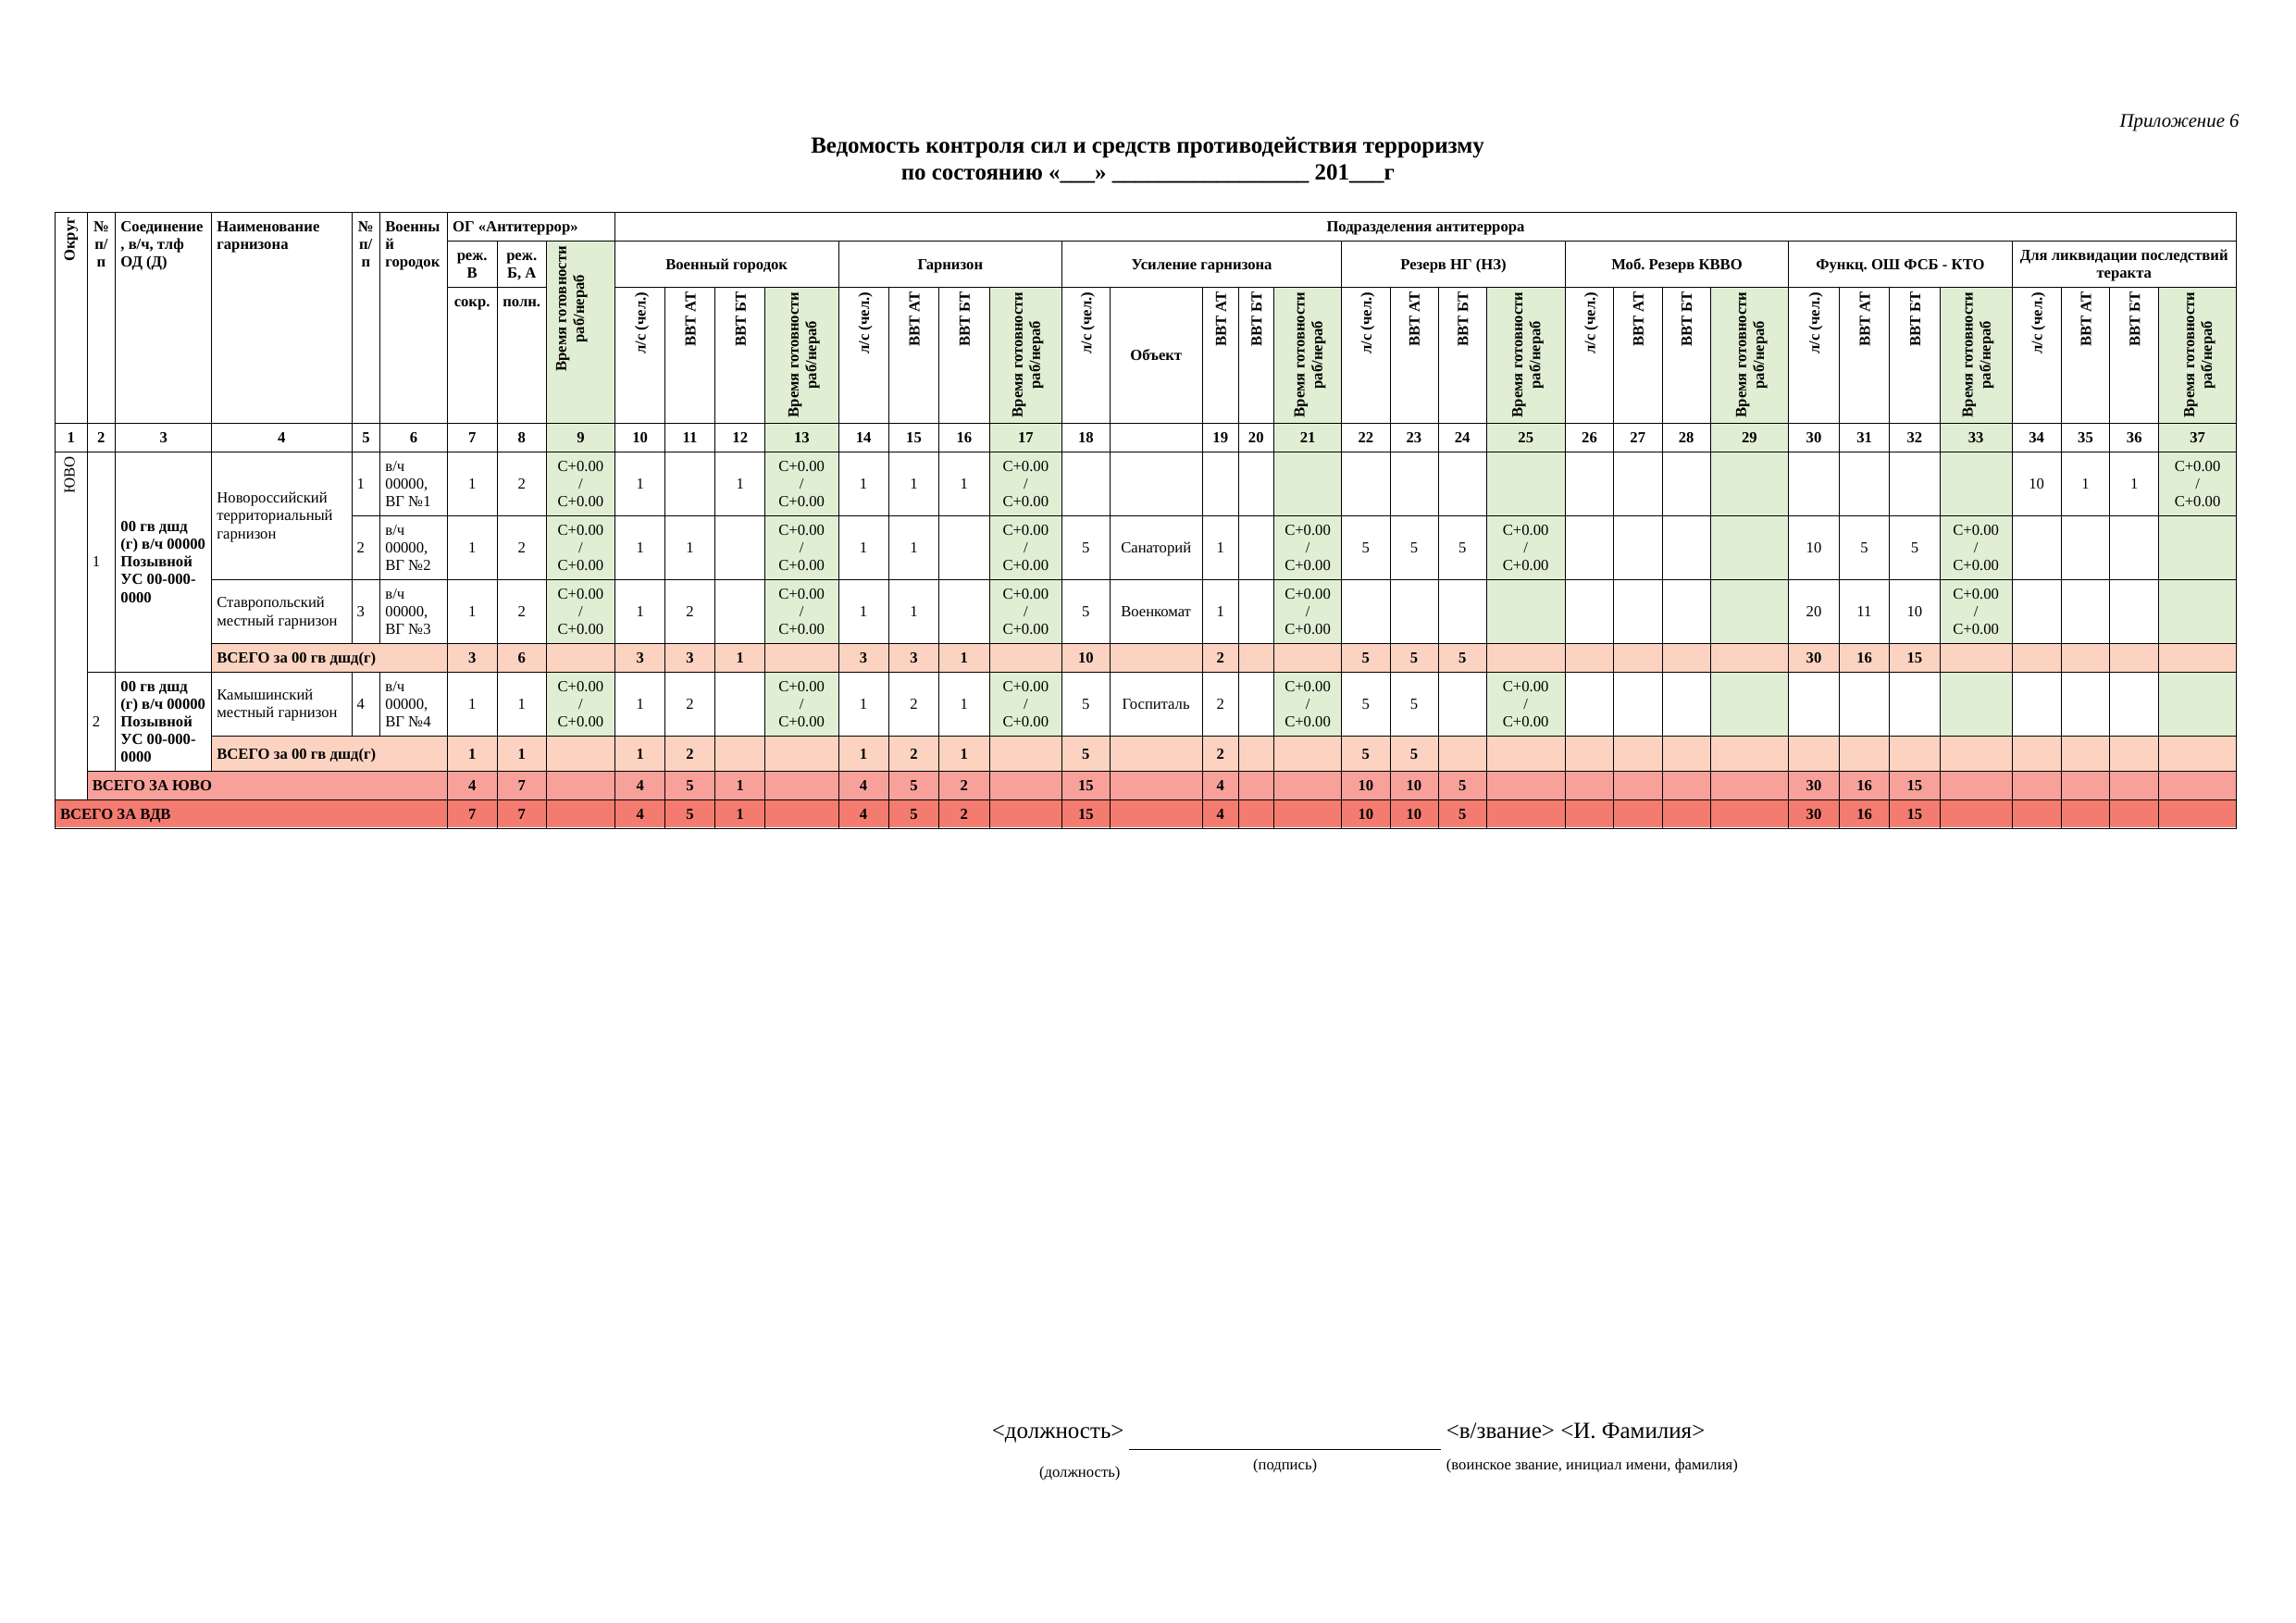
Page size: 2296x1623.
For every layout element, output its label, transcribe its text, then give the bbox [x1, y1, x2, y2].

table_cell 1 [615, 452, 664, 515]
table_cell 10 [1391, 800, 1438, 827]
table_cell [1239, 452, 1273, 515]
table_header Округ [56, 213, 87, 423]
table_cell Госпиталь [1111, 673, 1202, 736]
table_cell ВВТ БТ [1890, 288, 1940, 423]
table_cell [2159, 580, 2236, 643]
table_cell [2013, 737, 2061, 771]
table_cell [547, 737, 614, 771]
table_cell 1 [498, 673, 546, 736]
table_cell [765, 772, 838, 799]
table_cell [1941, 800, 2012, 827]
table_cell Время готовности раб/нераб [2159, 288, 2236, 423]
table_cell [2110, 580, 2158, 643]
table_cell 3 [839, 644, 888, 672]
table_cell 5 [1342, 737, 1390, 771]
table_cell С+0.00 / С+0.00 [765, 452, 838, 515]
table_cell [1111, 644, 1202, 672]
table_cell [1840, 673, 1889, 736]
table_cell [2110, 673, 2158, 736]
table_cell 5 [1890, 516, 1940, 579]
table_cell ВВТ АТ [1614, 288, 1662, 423]
table_cell ВВТ АТ [1840, 288, 1889, 423]
table_cell [1239, 800, 1273, 827]
table_cell 13 [765, 424, 838, 452]
table_cell Время готовности раб/нераб [1274, 288, 1341, 423]
table_cell ВВТ БТ [1439, 288, 1486, 423]
table_cell [1566, 580, 1613, 643]
table_cell [1566, 452, 1613, 515]
table_cell 5 [1391, 737, 1438, 771]
table_cell [765, 737, 838, 771]
table_cell [1614, 800, 1662, 827]
table_cell [2013, 516, 2061, 579]
table_cell [2013, 673, 2061, 736]
table_cell 1 [1203, 516, 1238, 579]
table_cell 5 [1062, 580, 1110, 643]
table_cell ВВТ БТ [939, 288, 989, 423]
table_cell 7 [498, 772, 546, 799]
table_cell [1711, 644, 1788, 672]
table_cell 15 [1062, 772, 1110, 799]
table_cell 29 [1711, 424, 1788, 452]
table_cell [1487, 452, 1565, 515]
table_cell ВСЕГО за 00 гв дшд(г) [212, 737, 447, 771]
table_cell Функц. ОШ ФСБ - КТО [1789, 242, 2012, 287]
table_cell [1890, 673, 1940, 736]
table_cell [2062, 673, 2109, 736]
table_cell 2 [88, 424, 115, 452]
table_cell 1 [448, 580, 497, 643]
table_cell 1 [615, 580, 664, 643]
table_cell [1711, 452, 1788, 515]
table_cell 5 [353, 424, 379, 452]
table_cell 31 [1840, 424, 1889, 452]
table_cell ВВТ АТ [665, 288, 714, 423]
table_cell [1111, 800, 1202, 827]
table_cell [1663, 800, 1710, 827]
table_cell 24 [1439, 424, 1486, 452]
table_cell 1 [615, 516, 664, 579]
table_cell ВВТ БТ [1239, 288, 1273, 423]
table_cell [2110, 737, 2158, 771]
table_cell С+0.00 / С+0.00 [1941, 580, 2012, 643]
table_cell [1239, 772, 1273, 799]
table_cell [1274, 452, 1341, 515]
table_cell [1663, 516, 1710, 579]
table_cell л/с (чел.) [1342, 288, 1390, 423]
table_cell ВСЕГО ЗА ВДВ [56, 800, 447, 827]
table_cell [2159, 673, 2236, 736]
table_cell [1663, 737, 1710, 771]
table_cell [2062, 580, 2109, 643]
table_cell 10 [1789, 516, 1839, 579]
table_cell 5 [1840, 516, 1889, 579]
table_cell 1 [448, 452, 497, 515]
table_cell полн. [498, 288, 546, 423]
table_cell 25 [1487, 424, 1565, 452]
table_cell 27 [1614, 424, 1662, 452]
table_cell 5 [1391, 644, 1438, 672]
table_cell 33 [1941, 424, 2012, 452]
table_cell 7 [498, 800, 546, 827]
table_cell [1840, 452, 1889, 515]
table_header ОГ «Антитеррор» [448, 213, 614, 241]
table_cell [1274, 800, 1341, 827]
table_cell [1239, 516, 1273, 579]
table_cell 4 [448, 772, 497, 799]
table_cell 3 [353, 580, 379, 643]
table_cell 2 [353, 516, 379, 579]
table_cell [1614, 737, 1662, 771]
table_cell Резерв НГ (НЗ) [1342, 242, 1565, 287]
table_cell Военкомат [1111, 580, 1202, 643]
table_cell [1487, 772, 1565, 799]
table_cell 4 [1203, 800, 1238, 827]
table_cell [715, 580, 764, 643]
table_header Наименование гарнизона [212, 213, 352, 423]
table_cell [1566, 772, 1613, 799]
table_cell 2 [939, 800, 989, 827]
table_cell 5 [1439, 772, 1486, 799]
table_cell 1 [839, 737, 888, 771]
table_cell Время готовности раб/нераб [765, 288, 838, 423]
table_cell [1663, 580, 1710, 643]
table_cell 1 [889, 452, 938, 515]
table_cell 1 [715, 772, 764, 799]
table_cell Усиление гарнизона [1062, 242, 1341, 287]
table_cell 8 [498, 424, 546, 452]
table_cell 15 [1890, 772, 1940, 799]
table_cell [1391, 580, 1438, 643]
table_cell 2 [665, 737, 714, 771]
table_cell [1614, 673, 1662, 736]
table_cell [990, 772, 1061, 799]
table_cell С+0.00 / С+0.00 [990, 516, 1061, 579]
table_cell 5 [1062, 737, 1110, 771]
table_cell [939, 580, 989, 643]
table_cell 1 [839, 580, 888, 643]
table_cell Объект [1111, 288, 1202, 423]
table_cell [2013, 644, 2061, 672]
table_cell 4 [839, 772, 888, 799]
table_header Военный городок [380, 213, 447, 423]
table_cell 9 [547, 424, 614, 452]
table_cell 00 гв дшд (г) в/ч 00000 Позывной УС 00-000-0000 [116, 673, 211, 771]
table_cell 5 [889, 772, 938, 799]
table_cell [1342, 452, 1390, 515]
table_cell С+0.00 / С+0.00 [1941, 516, 2012, 579]
table_cell 5 [665, 772, 714, 799]
table_cell 3 [116, 424, 211, 452]
table_cell 1 [2062, 452, 2109, 515]
table_cell л/с (чел.) [615, 288, 664, 423]
table_cell 1 [889, 516, 938, 579]
table_cell 5 [1439, 516, 1486, 579]
table_cell [715, 737, 764, 771]
table_cell 1 [839, 452, 888, 515]
table_cell 1 [715, 452, 764, 515]
table_cell 2 [498, 580, 546, 643]
table_cell 1 [665, 516, 714, 579]
table_cell [2062, 516, 2109, 579]
table_cell [1274, 737, 1341, 771]
table_cell 1 [2110, 452, 2158, 515]
table_cell [1941, 772, 2012, 799]
table_cell 5 [1062, 673, 1110, 736]
table_cell 15 [1062, 800, 1110, 827]
table_cell л/с (чел.) [1789, 288, 1839, 423]
table_cell 2 [939, 772, 989, 799]
table_cell Ставропольский местный гарнизон [212, 580, 352, 643]
table_cell 2 [88, 673, 115, 771]
table_cell 1 [939, 452, 989, 515]
table_cell [1941, 452, 2012, 515]
table_cell [1111, 424, 1202, 452]
table_cell 2 [498, 516, 546, 579]
table_cell л/с (чел.) [839, 288, 888, 423]
table_cell 32 [1890, 424, 1940, 452]
table_cell [2110, 800, 2158, 827]
table_cell [765, 800, 838, 827]
table_cell 2 [889, 737, 938, 771]
table_cell [2062, 772, 2109, 799]
table_cell 20 [1789, 580, 1839, 643]
table_cell 10 [2013, 452, 2061, 515]
table_cell 6 [380, 424, 447, 452]
table_cell Время готовности раб/нераб [547, 242, 614, 423]
table_cell [1614, 580, 1662, 643]
table_cell 11 [665, 424, 714, 452]
table_cell 1 [353, 452, 379, 515]
table_cell [2062, 737, 2109, 771]
table_cell 30 [1789, 800, 1839, 827]
table_cell [765, 644, 838, 672]
table_cell [1062, 452, 1110, 515]
table_cell [2159, 800, 2236, 827]
table_cell 1 [615, 737, 664, 771]
table_cell 7 [448, 800, 497, 827]
table_cell 5 [1342, 516, 1390, 579]
table_cell 4 [212, 424, 352, 452]
table_cell 10 [1890, 580, 1940, 643]
table_cell [1566, 516, 1613, 579]
table_cell 1 [839, 516, 888, 579]
table_cell С+0.00 / С+0.00 [990, 452, 1061, 515]
table_cell Санаторий [1111, 516, 1202, 579]
table_cell 2 [1203, 673, 1238, 736]
table_cell 5 [1342, 673, 1390, 736]
table_cell Время готовности раб/нераб [1941, 288, 2012, 423]
table_cell [1439, 673, 1486, 736]
table_cell 14 [839, 424, 888, 452]
table_cell 5 [1342, 644, 1390, 672]
table_cell 20 [1239, 424, 1273, 452]
table_cell С+0.00 / С+0.00 [765, 580, 838, 643]
table_cell 4 [1203, 772, 1238, 799]
table_cell С+0.00 / С+0.00 [547, 516, 614, 579]
table_cell С+0.00 / С+0.00 [547, 673, 614, 736]
table_cell [1274, 772, 1341, 799]
table_cell 19 [1203, 424, 1238, 452]
table_cell [2110, 516, 2158, 579]
table_cell 7 [448, 424, 497, 452]
table_cell ВВТ АТ [2062, 288, 2109, 423]
table_cell Военный городок [615, 242, 838, 287]
table_cell 4 [353, 673, 379, 736]
table_cell [1840, 737, 1889, 771]
table_cell 23 [1391, 424, 1438, 452]
table_cell [2159, 516, 2236, 579]
table_cell [1566, 737, 1613, 771]
table_cell [2110, 772, 2158, 799]
table_cell 1 [715, 644, 764, 672]
table_cell 5 [1391, 673, 1438, 736]
table_cell ВВТ БТ [715, 288, 764, 423]
table_cell [1274, 644, 1341, 672]
table_cell 15 [889, 424, 938, 452]
table_cell Камышинский местный гарнизон [212, 673, 352, 736]
table_cell [2062, 800, 2109, 827]
table_cell [1711, 673, 1788, 736]
table_cell Время готовности раб/нераб [1487, 288, 1565, 423]
table_cell 1 [715, 800, 764, 827]
table_cell [1566, 800, 1613, 827]
table_cell С+0.00 / С+0.00 [1274, 580, 1341, 643]
table_cell [2013, 772, 2061, 799]
table_cell [2159, 772, 2236, 799]
table_cell 1 [56, 424, 87, 452]
table_cell л/с (чел.) [1062, 288, 1110, 423]
table_cell [1663, 673, 1710, 736]
table_cell 2 [665, 673, 714, 736]
table_cell С+0.00 / С+0.00 [547, 580, 614, 643]
table_cell 1 [939, 673, 989, 736]
table_cell 1 [615, 673, 664, 736]
table_cell 16 [1840, 800, 1889, 827]
table_cell С+0.00 / С+0.00 [1274, 516, 1341, 579]
table_cell 17 [990, 424, 1061, 452]
table_cell 1 [939, 737, 989, 771]
table_cell [1439, 580, 1486, 643]
table_cell 3 [665, 644, 714, 672]
table_cell 22 [1342, 424, 1390, 452]
table_cell Время готовности раб/нераб [990, 288, 1061, 423]
table_cell [1487, 800, 1565, 827]
table_cell в/ч 00000, ВГ №2 [380, 516, 447, 579]
table_cell 34 [2013, 424, 2061, 452]
table_cell 10 [615, 424, 664, 452]
table_cell 1 [1203, 580, 1238, 643]
table_cell 4 [615, 772, 664, 799]
table_cell [1566, 673, 1613, 736]
table_cell [1663, 452, 1710, 515]
table_cell [715, 516, 764, 579]
table_cell [1614, 772, 1662, 799]
table_cell [547, 800, 614, 827]
table_cell 2 [498, 452, 546, 515]
table_cell 4 [839, 800, 888, 827]
table_cell [2013, 800, 2061, 827]
table_cell 21 [1274, 424, 1341, 452]
table_cell 1 [448, 737, 497, 771]
table_cell [2159, 644, 2236, 672]
table_cell [1941, 673, 2012, 736]
table_cell 12 [715, 424, 764, 452]
table_cell 30 [1789, 644, 1839, 672]
table_cell 10 [1342, 800, 1390, 827]
table_cell 30 [1789, 424, 1839, 452]
table_cell [1239, 644, 1273, 672]
table_cell ВВТ АТ [1203, 288, 1238, 423]
table_cell [1941, 737, 2012, 771]
table_cell [1789, 673, 1839, 736]
table_cell [1391, 452, 1438, 515]
table_cell 10 [1062, 644, 1110, 672]
table_cell [939, 516, 989, 579]
table_cell [990, 644, 1061, 672]
table_cell 1 [448, 673, 497, 736]
table_cell ВСЕГО за 00 гв дшд(г) [212, 644, 447, 672]
table_cell [2062, 644, 2109, 672]
table_cell 16 [939, 424, 989, 452]
table_cell [1439, 452, 1486, 515]
table_cell 2 [889, 673, 938, 736]
table_cell 2 [1203, 644, 1238, 672]
table_cell [1663, 772, 1710, 799]
table_cell [665, 452, 714, 515]
table_cell С+0.00 / С+0.00 [765, 673, 838, 736]
table_cell [1439, 737, 1486, 771]
table_cell [1890, 452, 1940, 515]
table_cell [547, 644, 614, 672]
table_cell л/с (чел.) [1566, 288, 1613, 423]
table_cell ВВТ АТ [889, 288, 938, 423]
table_cell [547, 772, 614, 799]
table_cell [1566, 644, 1613, 672]
table_cell [1614, 452, 1662, 515]
table_cell [1614, 644, 1662, 672]
table_header Подразделения антитеррора [615, 213, 2236, 241]
table_cell [1239, 580, 1273, 643]
table_cell 5 [1391, 516, 1438, 579]
table_cell [1111, 452, 1202, 515]
table_cell 15 [1890, 800, 1940, 827]
table_cell 37 [2159, 424, 2236, 452]
table_cell С+0.00 / С+0.00 [1487, 516, 1565, 579]
table_cell 10 [1342, 772, 1390, 799]
table_cell С+0.00 / С+0.00 [2159, 452, 2236, 515]
table_cell 26 [1566, 424, 1613, 452]
table_cell сокр. [448, 288, 497, 423]
table_cell реж. В [448, 242, 497, 287]
table_cell 5 [889, 800, 938, 827]
table_cell С+0.00 / С+0.00 [765, 516, 838, 579]
table_cell 6 [498, 644, 546, 672]
table_cell [1711, 800, 1788, 827]
table_cell [2013, 580, 2061, 643]
table_cell 1 [88, 452, 115, 672]
table_cell [1789, 737, 1839, 771]
table_cell [1342, 580, 1390, 643]
table_cell 4 [615, 800, 664, 827]
table_cell ВВТ БТ [1663, 288, 1710, 423]
table_cell 5 [1439, 644, 1486, 672]
table_cell 28 [1663, 424, 1710, 452]
table_cell [990, 800, 1061, 827]
table_cell [990, 737, 1061, 771]
table_cell 16 [1840, 644, 1889, 672]
table_cell [1111, 737, 1202, 771]
table_header № п/п [353, 213, 379, 423]
table_cell 3 [889, 644, 938, 672]
table_cell [715, 673, 764, 736]
table_cell 36 [2110, 424, 2158, 452]
table_cell С+0.00 / С+0.00 [990, 580, 1061, 643]
table_cell [1789, 452, 1839, 515]
table_cell 3 [448, 644, 497, 672]
table_cell 5 [1062, 516, 1110, 579]
table_cell л/с (чел.) [2013, 288, 2061, 423]
table_cell [1614, 516, 1662, 579]
table_cell 11 [1840, 580, 1889, 643]
table_cell в/ч 00000, ВГ №4 [380, 673, 447, 736]
table_cell 00 гв дшд (г) в/ч 00000 Позывной УС 00-000-0000 [116, 452, 211, 672]
table_cell ВВТ БТ [2110, 288, 2158, 423]
table_cell [1111, 772, 1202, 799]
table_cell в/ч 00000, ВГ №1 [380, 452, 447, 515]
table_cell [1711, 516, 1788, 579]
table_cell ЮВО [56, 452, 87, 799]
table_cell [1487, 737, 1565, 771]
table_cell Для ликвидации последствий теракта [2013, 242, 2236, 287]
table_cell 16 [1840, 772, 1889, 799]
table_cell [1487, 644, 1565, 672]
table_header № п/п [88, 213, 115, 423]
table_cell 18 [1062, 424, 1110, 452]
table_cell [1663, 644, 1710, 672]
table_cell [1239, 737, 1273, 771]
table_cell 1 [889, 580, 938, 643]
table_cell 2 [1203, 737, 1238, 771]
table_cell Моб. Резерв КВВО [1566, 242, 1788, 287]
table_cell [1487, 580, 1565, 643]
table_cell 1 [839, 673, 888, 736]
table_cell [1711, 737, 1788, 771]
table_cell [1711, 580, 1788, 643]
table_cell С+0.00 / С+0.00 [1274, 673, 1341, 736]
table_cell С+0.00 / С+0.00 [990, 673, 1061, 736]
table_cell ВВТ АТ [1391, 288, 1438, 423]
table_cell [2159, 737, 2236, 771]
table_cell [1941, 644, 2012, 672]
table_cell реж. Б, А [498, 242, 546, 287]
table_cell Гарнизон [839, 242, 1061, 287]
table_cell 3 [615, 644, 664, 672]
table_cell 1 [448, 516, 497, 579]
table_cell [1890, 737, 1940, 771]
table_cell Новороссийский территориальный гарнизон [212, 452, 352, 579]
table_cell С+0.00 / С+0.00 [1487, 673, 1565, 736]
table_cell 1 [939, 644, 989, 672]
table_cell 5 [1439, 800, 1486, 827]
table_cell в/ч 00000, ВГ №3 [380, 580, 447, 643]
table_cell ВСЕГО ЗА ЮВО [88, 772, 447, 799]
table_cell Время готовности раб/нераб [1711, 288, 1788, 423]
table_header Соединение, в/ч, тлф ОД (Д) [116, 213, 211, 423]
table_cell 1 [498, 737, 546, 771]
table_cell [1203, 452, 1238, 515]
table_cell 10 [1391, 772, 1438, 799]
table_cell 5 [665, 800, 714, 827]
table_cell 30 [1789, 772, 1839, 799]
table_cell [1711, 772, 1788, 799]
table_cell 35 [2062, 424, 2109, 452]
table_cell 2 [665, 580, 714, 643]
table_cell [1239, 673, 1273, 736]
table_cell [2110, 644, 2158, 672]
table_cell 15 [1890, 644, 1940, 672]
table_cell С+0.00 / С+0.00 [547, 452, 614, 515]
